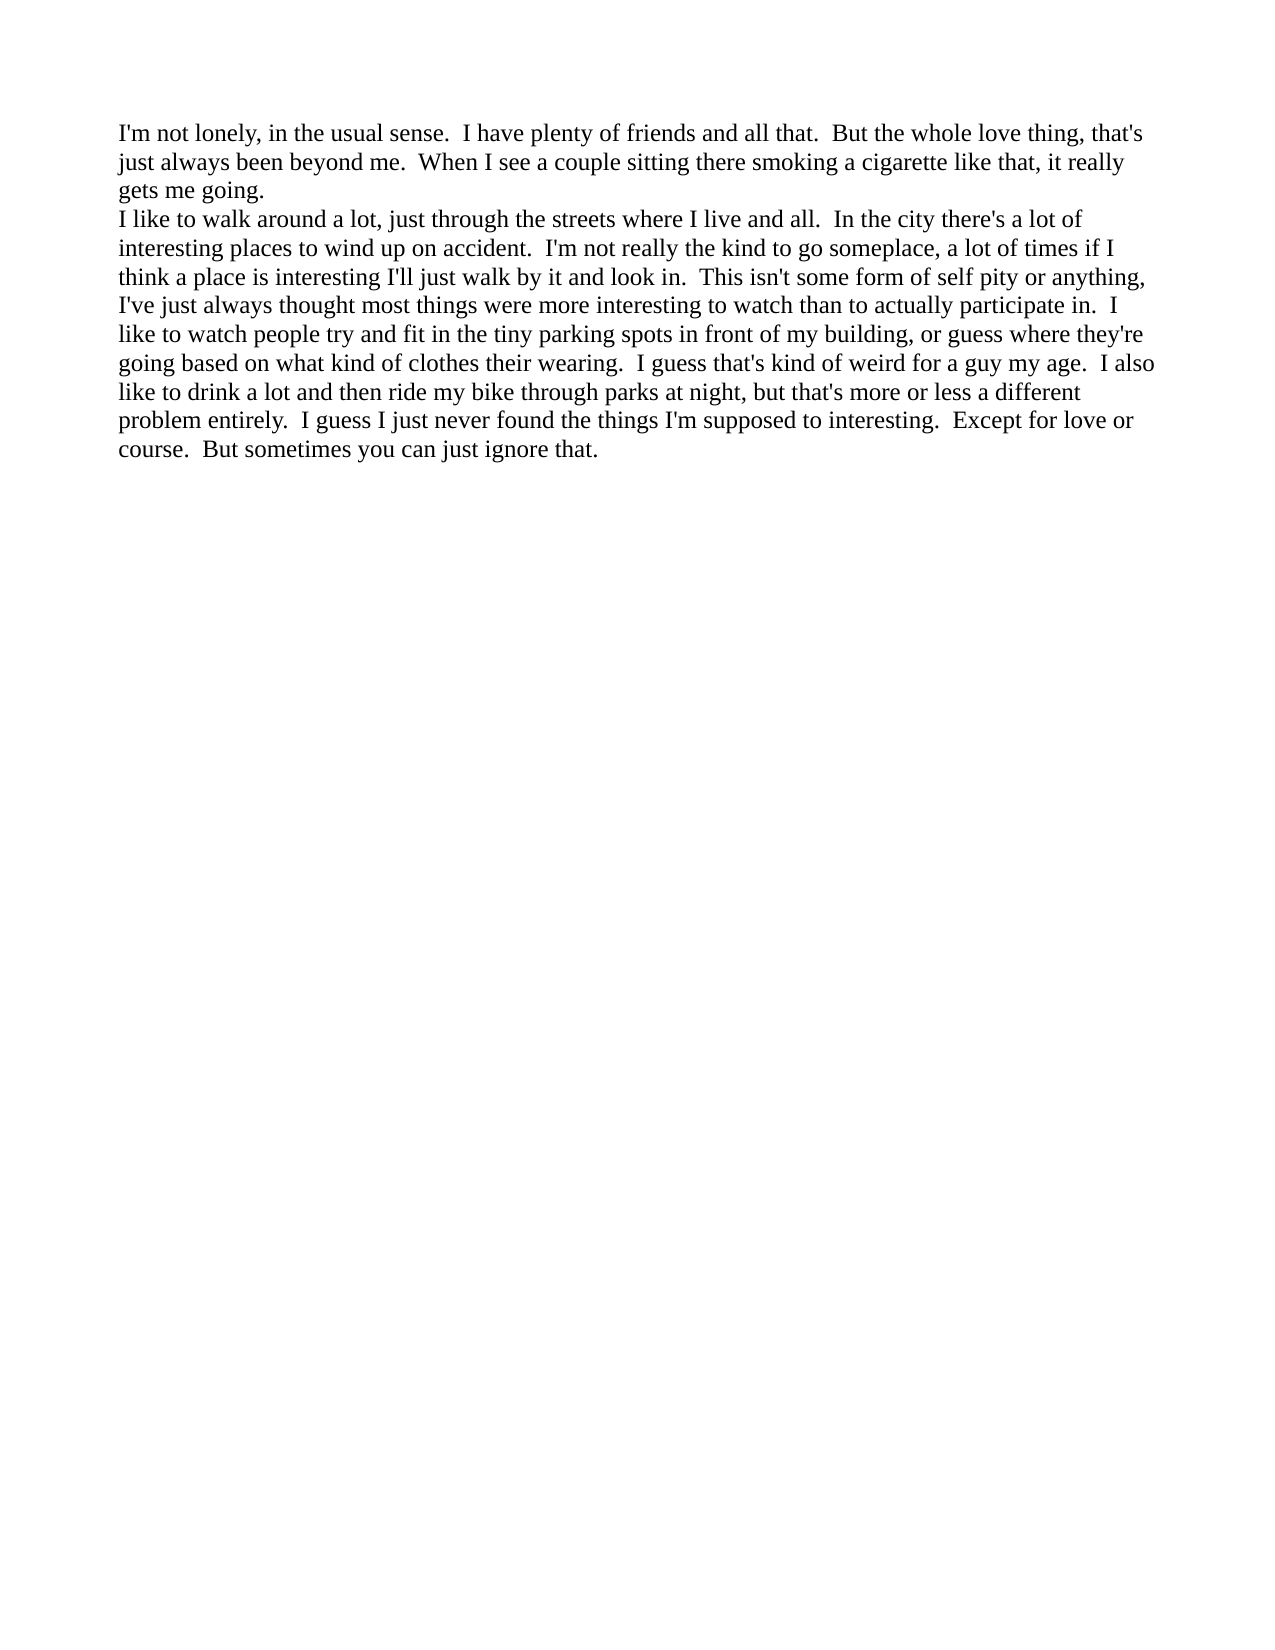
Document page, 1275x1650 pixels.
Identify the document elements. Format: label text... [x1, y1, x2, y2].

text I'm not lonely, in the usual sense. I have plenty of friends and all that. But the whole love thing, that's just always been beyond me. When I see a couple sitting there smoking a cigarette like that, it really gets me going. [118, 118, 1157, 204]
text I like to walk around a lot, just through the streets where I live and all. In the city there's a lot of interesting places to wind up on accident. I'm not really the kind to go someplace, a lot of times if I think a place is interesting I'll just walk by it and look in. This isn't some form of self pity or anything, I've just always thought most things were more interesting to watch than to actually participate in. I like to watch people try and fit in the tiny parking spots in front of my building, or guess where they're going based on what kind of clothes their wearing. I guess that's kind of weird for a guy my age. I also like to drink a lot and then ride my bike through parks at night, but that's more or less a different problem entirely. I guess I just never found the things I'm supposed to interesting. Except for love or course. But sometimes you can just ignore that. [118, 204, 1157, 463]
